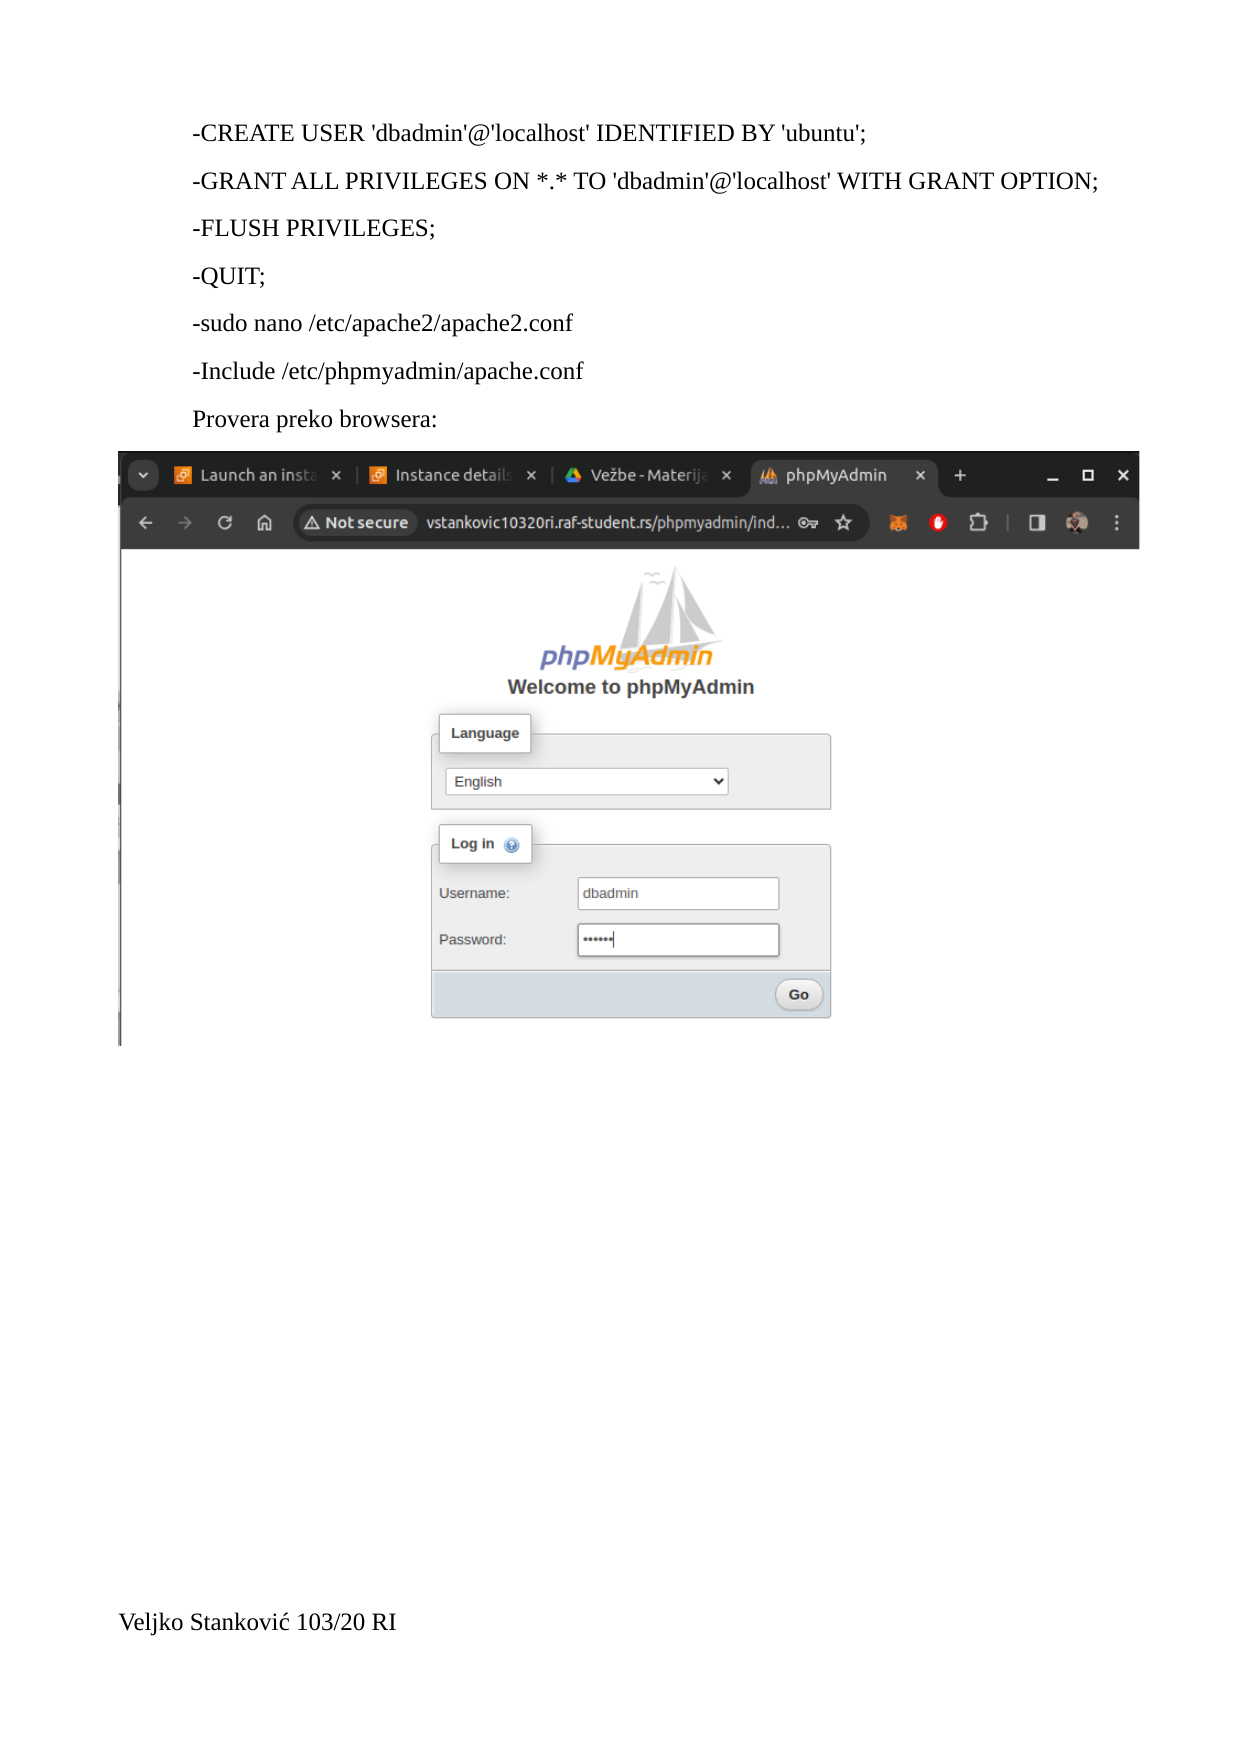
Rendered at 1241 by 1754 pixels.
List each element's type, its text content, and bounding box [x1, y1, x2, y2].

picture [118, 451, 1140, 1046]
text -Include /etc/phpmyadmin/apache.conf [118, 356, 1139, 385]
text -CREATE USER 'dbadmin'@'localhost' IDENTIFIED BY 'ubuntu'; [118, 118, 1139, 147]
text Provera preko browsera: [118, 404, 1139, 432]
text -GRANT ALL PRIVILEGES ON *.* TO 'dbadmin'@'localhost' WITH GRANT OPTION; [118, 166, 1139, 194]
text -QUIT; [118, 261, 1139, 290]
text -sudo nano /etc/apache2/apache2.conf [118, 308, 1139, 337]
text -FLUSH PRIVILEGES; [118, 213, 1139, 242]
